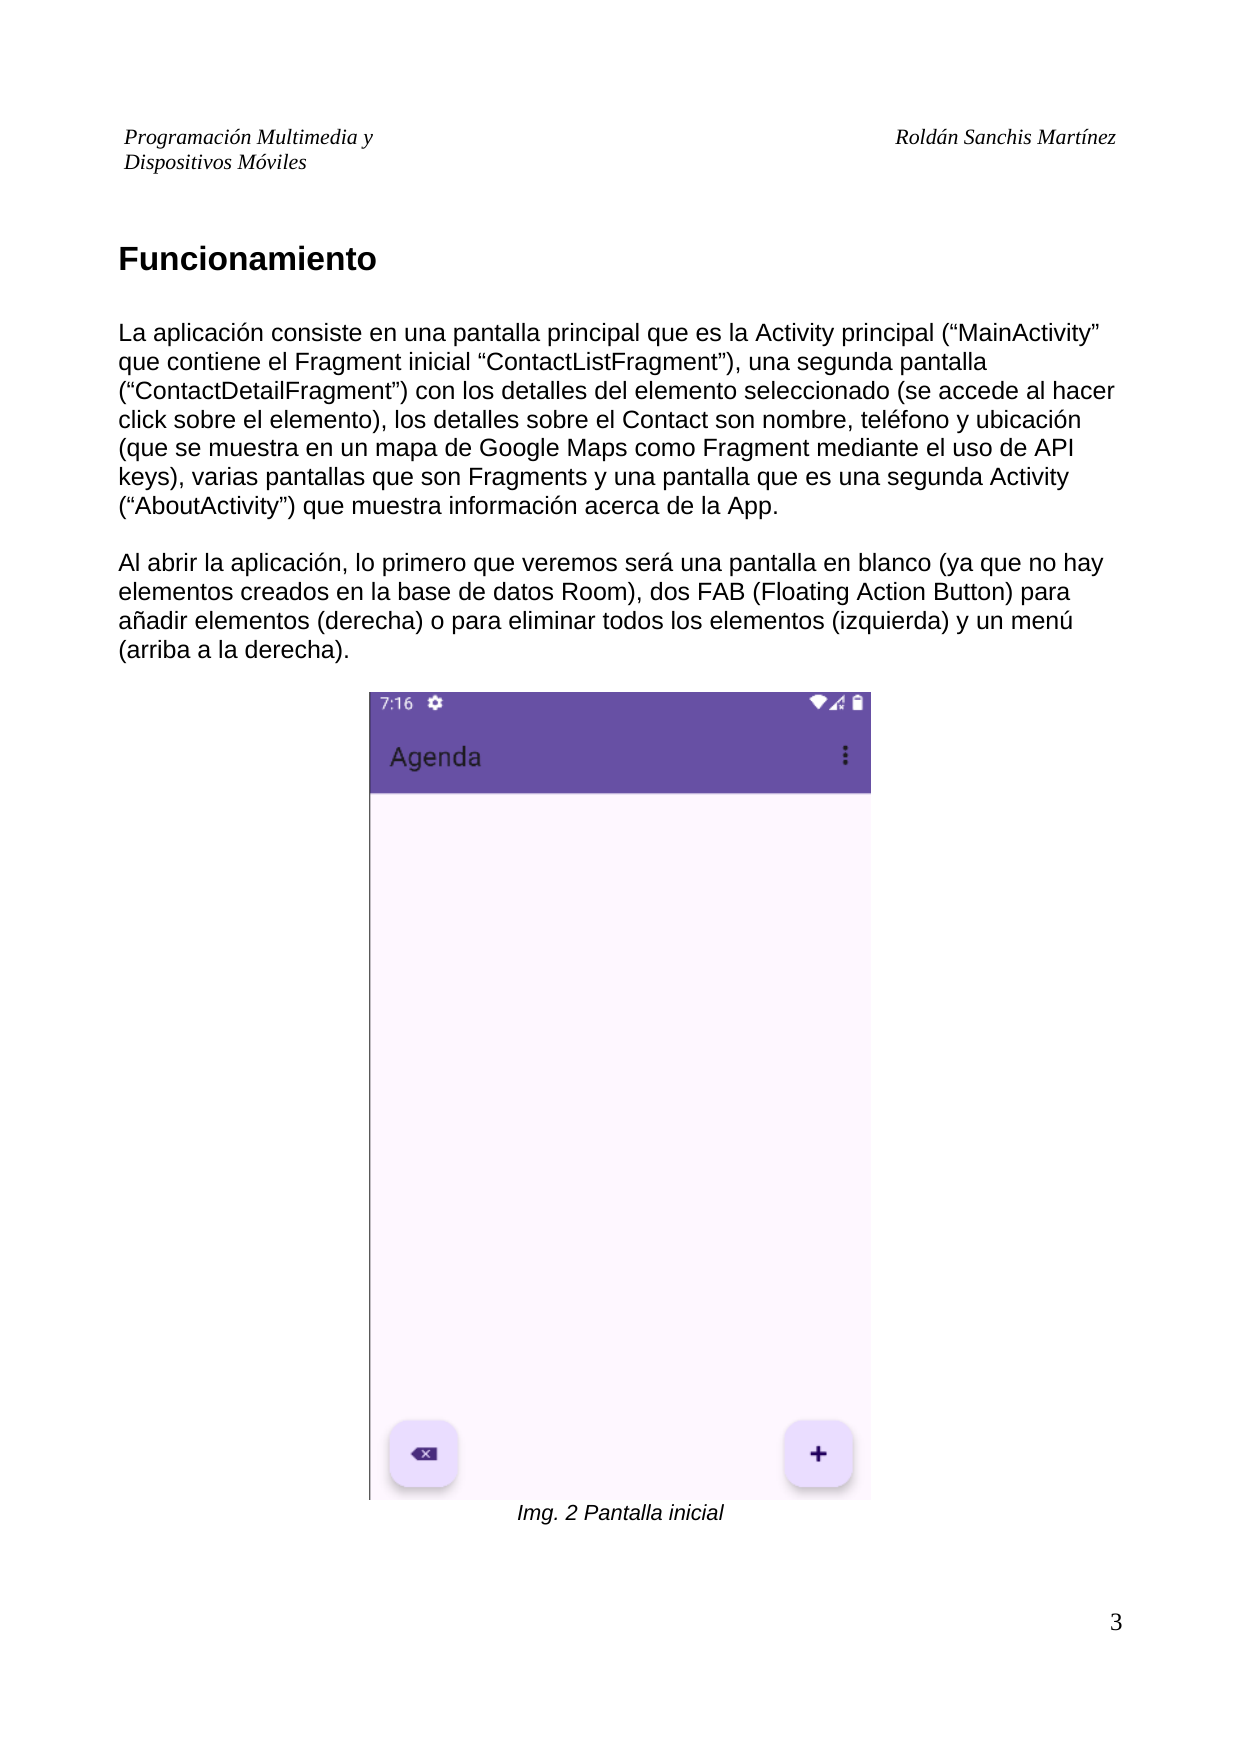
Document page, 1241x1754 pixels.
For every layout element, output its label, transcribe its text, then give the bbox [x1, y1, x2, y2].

text Img. 2 Pantalla inicial [118, 692, 1122, 1525]
text La aplicación consiste en una pantalla principal que es la Activity principal (“MainActivity” que contiene el Fragment inicial “ContactListFragment”), una segunda pantalla (“ContactDetailFragment”) con los detalles del elemento seleccionado (se accede al hacer click sobre el elemento), los detalles sobre el Contact son nombre, teléfono y ubicación (que se muestra en un mapa de Google Maps como Fragment mediante el uso de API keys), varias pantallas que son Fragments y una pantalla que es una segunda Activity (“AboutActivity”) que muestra información acerca de la App. [118, 318, 1122, 519]
subtitle Funcionamiento [118, 238, 1122, 277]
picture [369, 692, 871, 1500]
text [118, 1525, 1122, 1553]
text Al abrir la aplicación, lo primero que veremos será una pantalla en blanco (ya que no hay elementos creados en la base de datos Room), dos FAB (Floating Action Button) para añadir elementos (derecha) o para eliminar todos los elementos (izquierda) y un menú (arriba a la derecha). [118, 548, 1122, 663]
